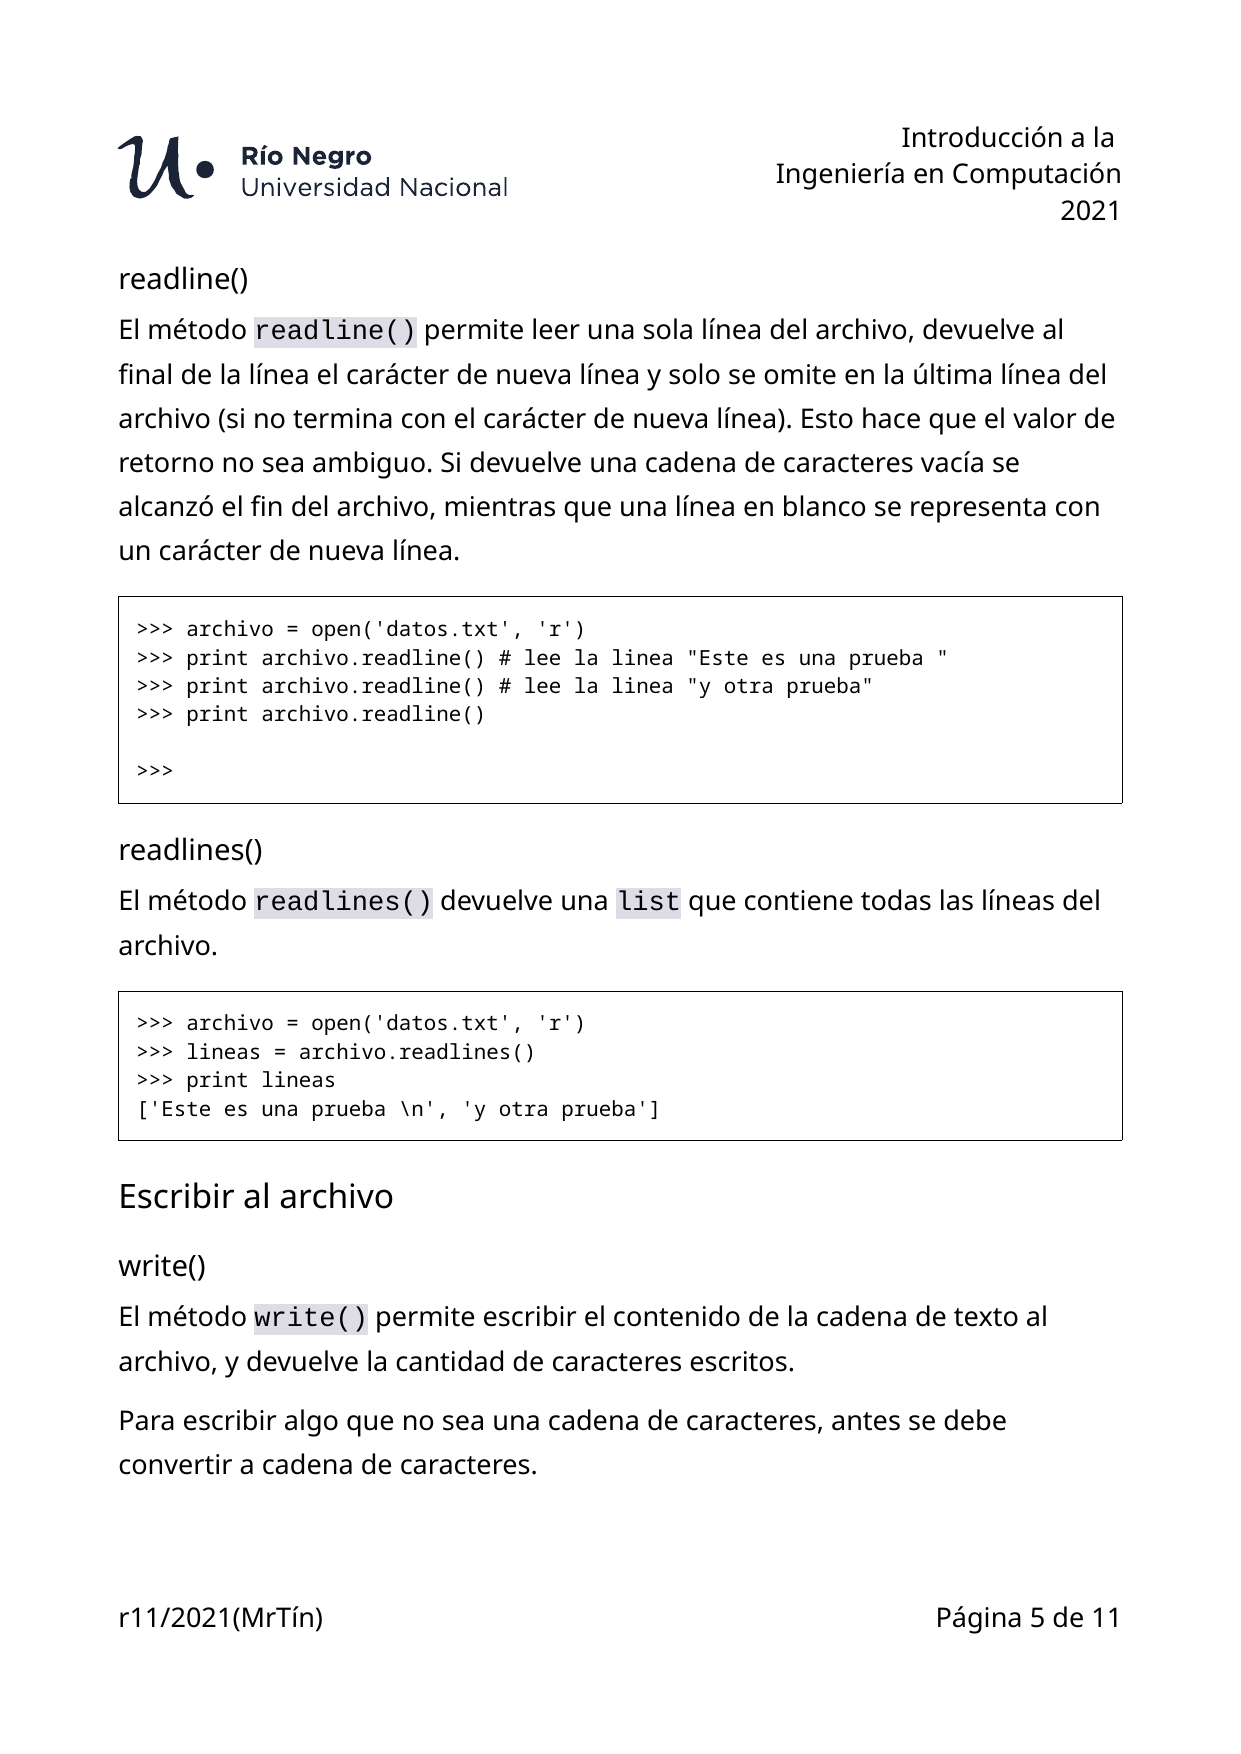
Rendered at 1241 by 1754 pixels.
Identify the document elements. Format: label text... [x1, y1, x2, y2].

subtitle write() [118, 1245, 1122, 1285]
text >>> lineas = archivo.readlines() [119, 1019, 1122, 1047]
text >>> archivo = open('datos.txt', 'r') [119, 992, 1122, 1019]
text >>> print archivo.readline() # lee la linea "Este es una prueba " [119, 625, 1122, 653]
subtitle readlines() [118, 829, 1122, 869]
text El método readline() permite leer una sola línea del archivo, devuelve al final de la línea el carácter de nueva línea y solo se omite en la última línea del archivo (si no termina con el carácter de nueva línea). Esto hace que el valor de retorno no sea ambiguo. Si devuelve una cadena de caracteres vacía se alcanzó el fin del archivo, mientras que una línea en blanco se representa con un carácter de nueva línea. [118, 311, 1122, 569]
text El método readlines() devuelve una list que contiene todas las líneas del archivo. [118, 882, 1122, 963]
subtitle Escribir al archivo [118, 1173, 1122, 1218]
text >>> print archivo.readline() [119, 682, 1122, 728]
text ['Este es una prueba \n', 'y otra prueba'] [119, 1076, 1122, 1140]
text Para escribir algo que no sea una cadena de caracteres, antes se debe convertir a cadena de caracteres. [118, 1401, 1122, 1482]
subtitle readline() [118, 258, 1122, 298]
text El método write() permite escribir el contenido de la cadena de texto al archivo, y devuelve la cantidad de caracteres escritos. [118, 1298, 1122, 1379]
text >>> [119, 739, 1122, 803]
text >>> archivo = open('datos.txt', 'r') [119, 597, 1122, 625]
text >>> print archivo.readline() # lee la linea "y otra prueba" [119, 653, 1122, 682]
text >>> print lineas [119, 1047, 1122, 1076]
